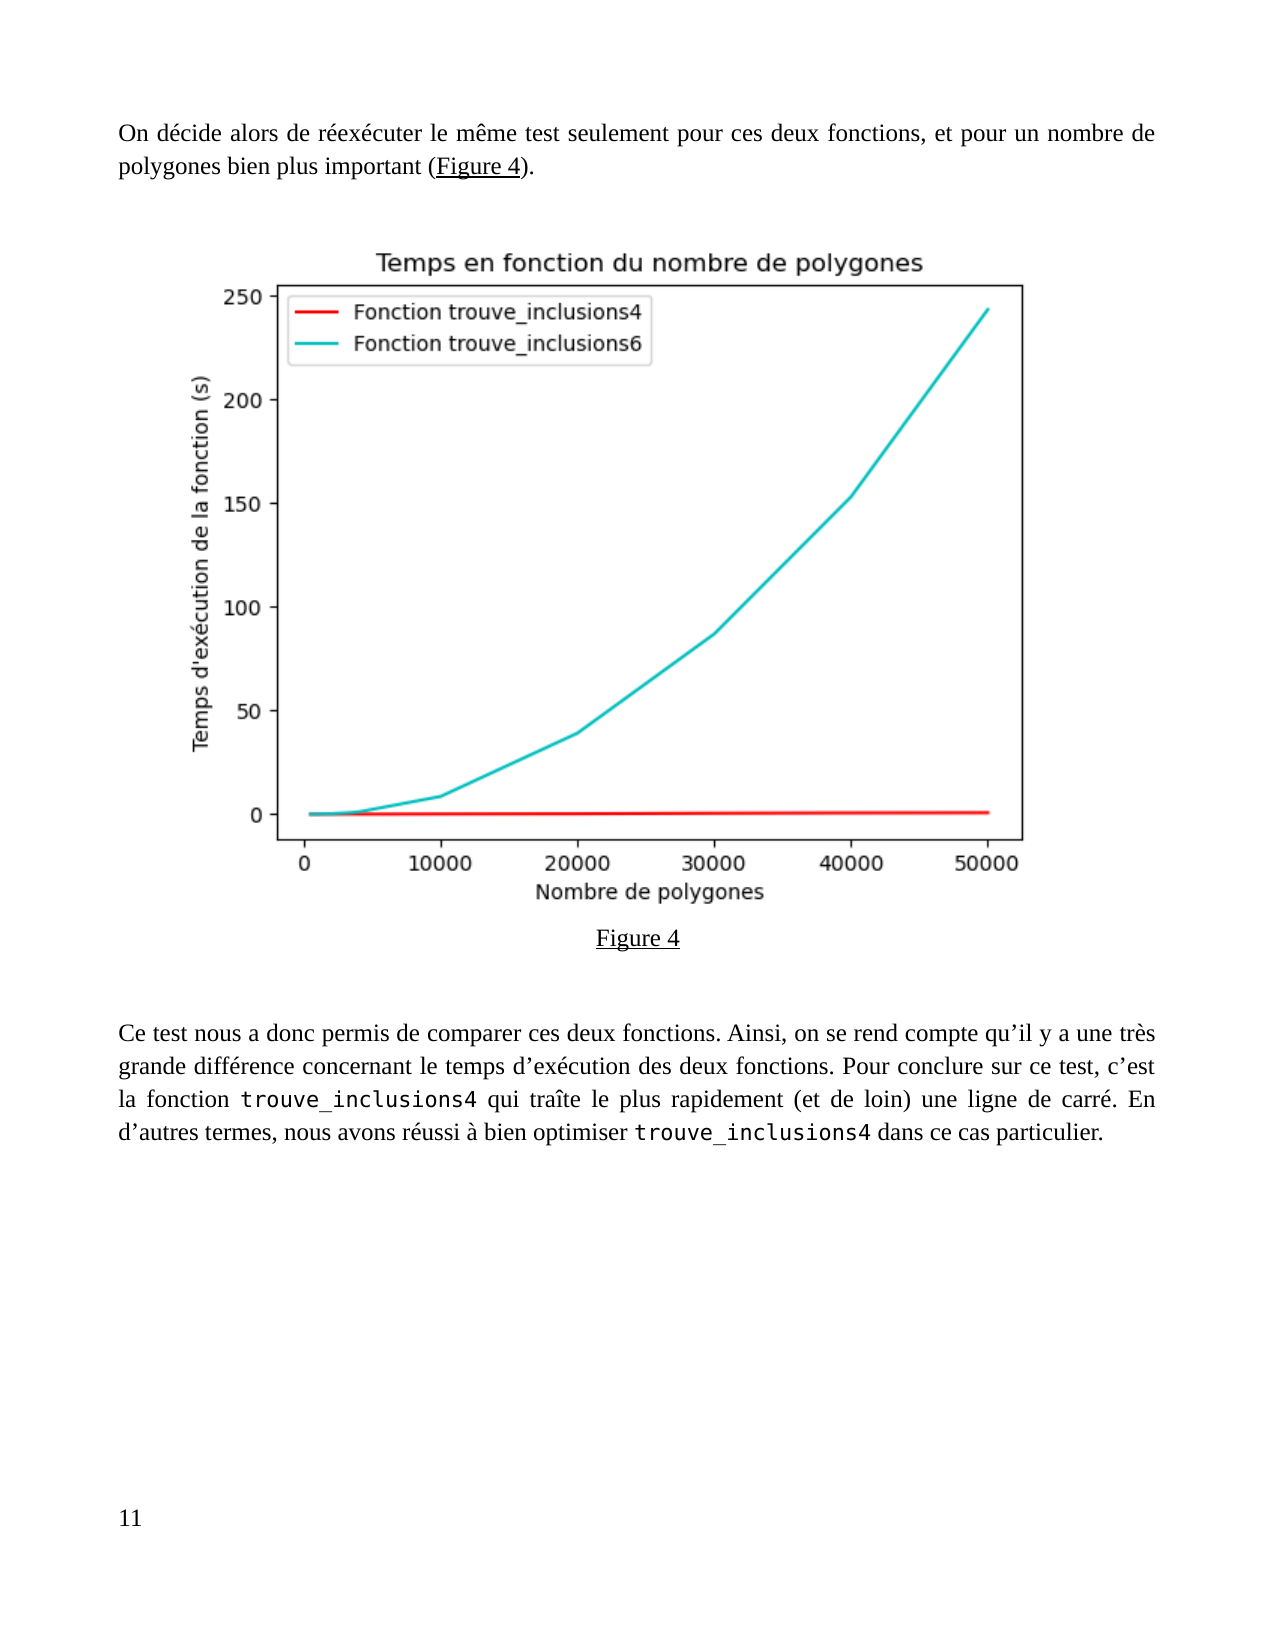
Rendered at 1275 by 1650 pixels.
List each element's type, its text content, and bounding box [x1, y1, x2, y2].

picture [157, 198, 1118, 919]
text Ce test nous a donc permis de comparer ces deux fonctions. Ainsi, on se rend compte qu’il y a une très grande différence concernant le temps d’exécution des deux fonctions. Pour conclure sur ce test, c’est la fonction trouve_inclusions4 qui traîte le plus rapidement (et de loin) une ligne de carré. En d’autres termes, nous avons réussi à bien optimiser trouve_inclusions4 dans ce cas particulier. [118, 1018, 1157, 1146]
text Figure 4 [118, 199, 1157, 952]
text On décide alors de réexécuter le même test seulement pour ces deux fonctions, et pour un nombre de polygones bien plus important (Figure 4). [118, 118, 1157, 180]
